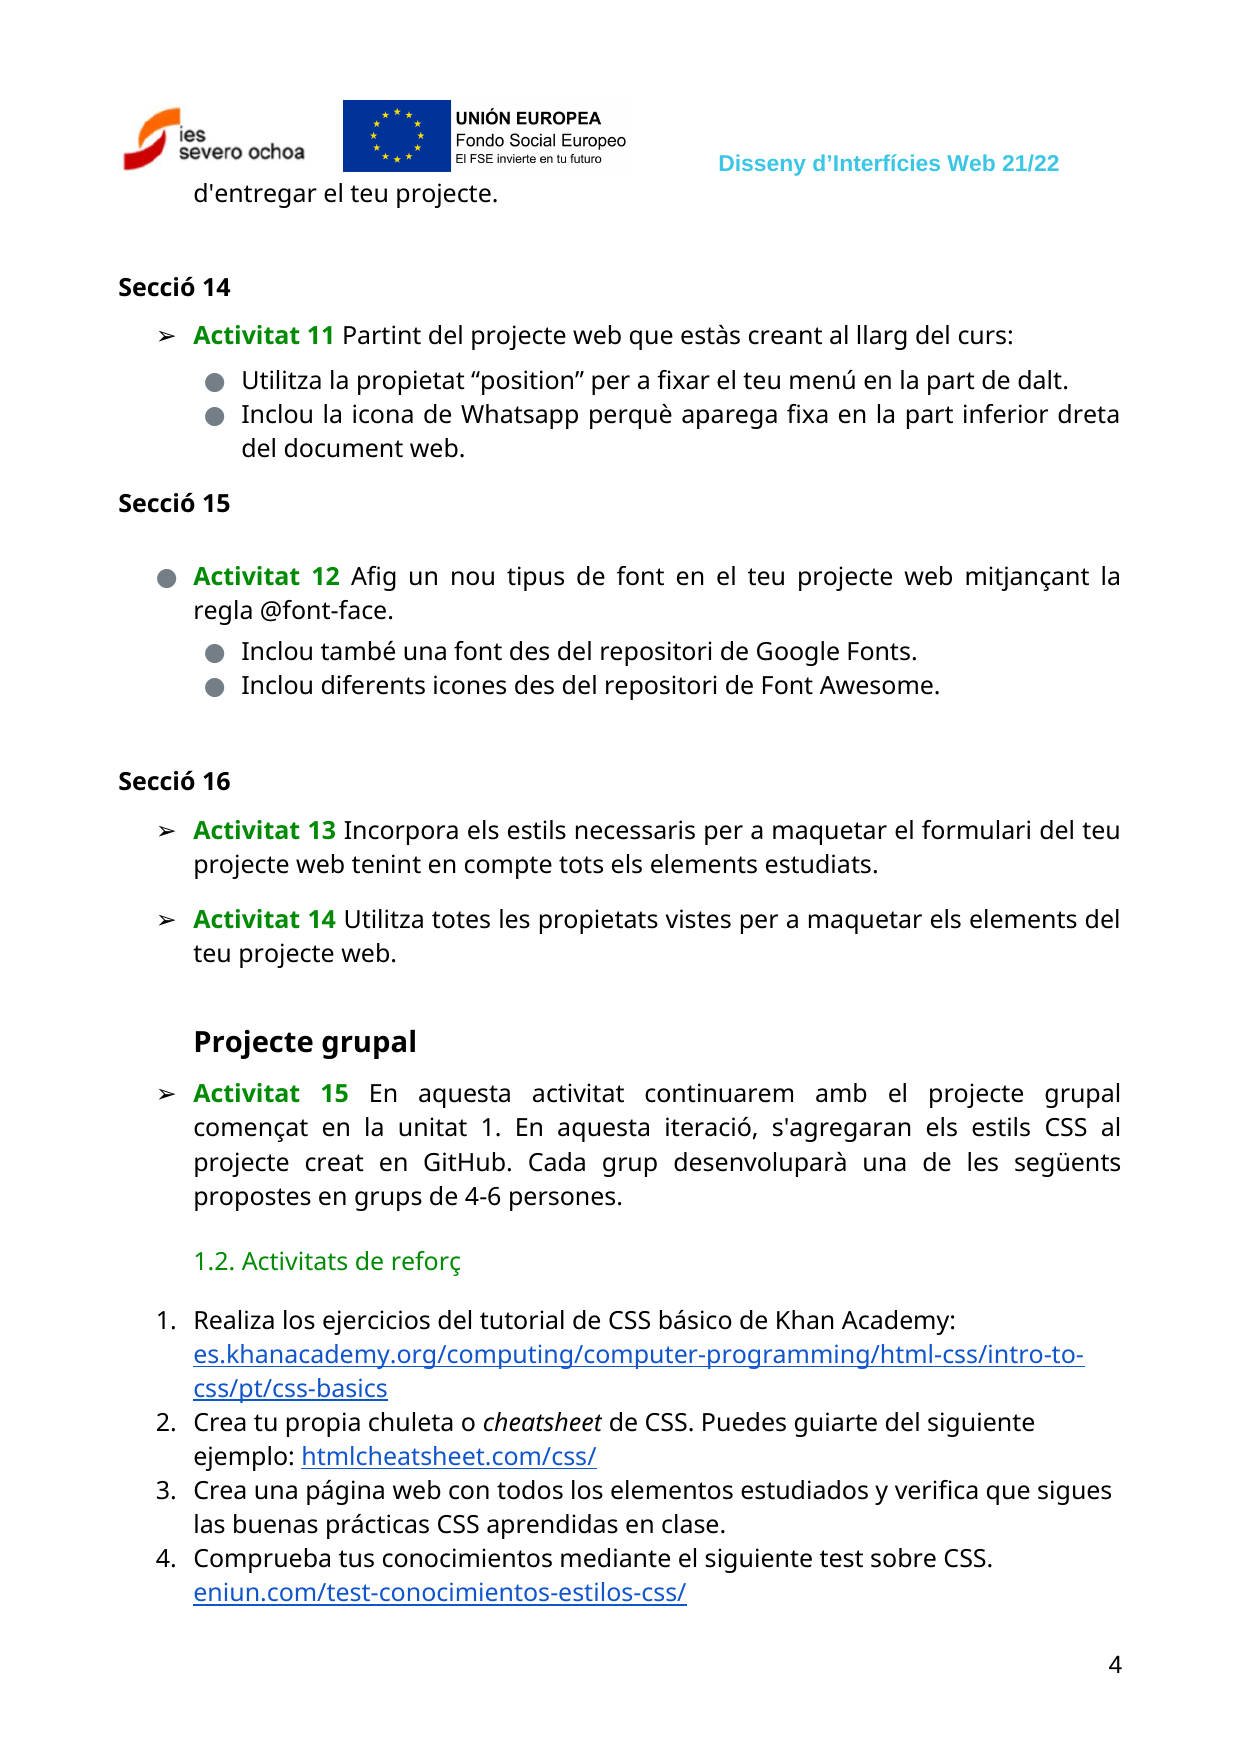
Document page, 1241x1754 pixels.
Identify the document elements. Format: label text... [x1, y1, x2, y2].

list Activitat 13 Incorpora els estils necessaris per a maquetar el formulari del teu projecte web tenint en compte tots els elements estudiats. [156, 798, 1122, 881]
list Utilitza la propietat “position” per a fixar el teu menú en la part de dalt. [203, 362, 1122, 396]
list d'entregar el teu projecte. [156, 176, 1122, 210]
picture [343, 100, 631, 172]
text Secció 15 [118, 485, 1122, 519]
list Inclou la icona de Whatsapp perquè aparega fixa en la part inferior dreta del document web. [203, 396, 1122, 464]
list Activitat 11 Partint del projecte web que estàs creant al llarg del curs: [156, 303, 1122, 358]
text Secció 16 [118, 764, 1122, 798]
list Inclou també una font des del repositori de Google Fonts. [203, 633, 1122, 667]
list Activitat 15 En aquesta activitat continuarem amb el projecte grupal començat en la unitat 1. En aquesta iteració, s'agregaran els estils CSS al projecte creat en GitHub. Cada grup desenvoluparà una de les següents propostes en grups de 4-6 persones. [156, 1061, 1122, 1218]
text Secció 14 [118, 269, 1122, 303]
subtitle 1.2. Activitats de reforç [118, 1243, 1122, 1278]
list Crea una página web con todos los elementos estudiados y verifica que sigues las buenas prácticas CSS aprendidas en clase. [156, 1473, 1122, 1541]
list Activitat 12 Afig un nou tipus de font en el teu projecte web mitjançant la regla @font-face. [156, 544, 1122, 633]
picture [118, 105, 307, 172]
list Activitat 14 Utilitza totes les propietats vistes per a maquetar els elements del teu projecte web. [156, 887, 1122, 976]
list Crea tu propia chuleta o cheatsheet de CSS. Puedes guiarte del siguiente ejemplo: htmlcheatsheet.com/css/ [156, 1405, 1122, 1473]
list Comprueba tus conocimientos mediante el siguiente test sobre CSS. eniun.com/test-conocimientos-estilos-css/ [156, 1541, 1122, 1609]
list Inclou diferents icones des del repositori de Font Awesome. [203, 667, 1122, 701]
list Realiza los ejercicios del tutorial de CSS básico de Khan Academy: es.khanacademy.org/computing/computer-programming/html-css/intro-to-css/pt/css-basics [156, 1303, 1122, 1405]
text Projecte grupal [118, 976, 1122, 1061]
